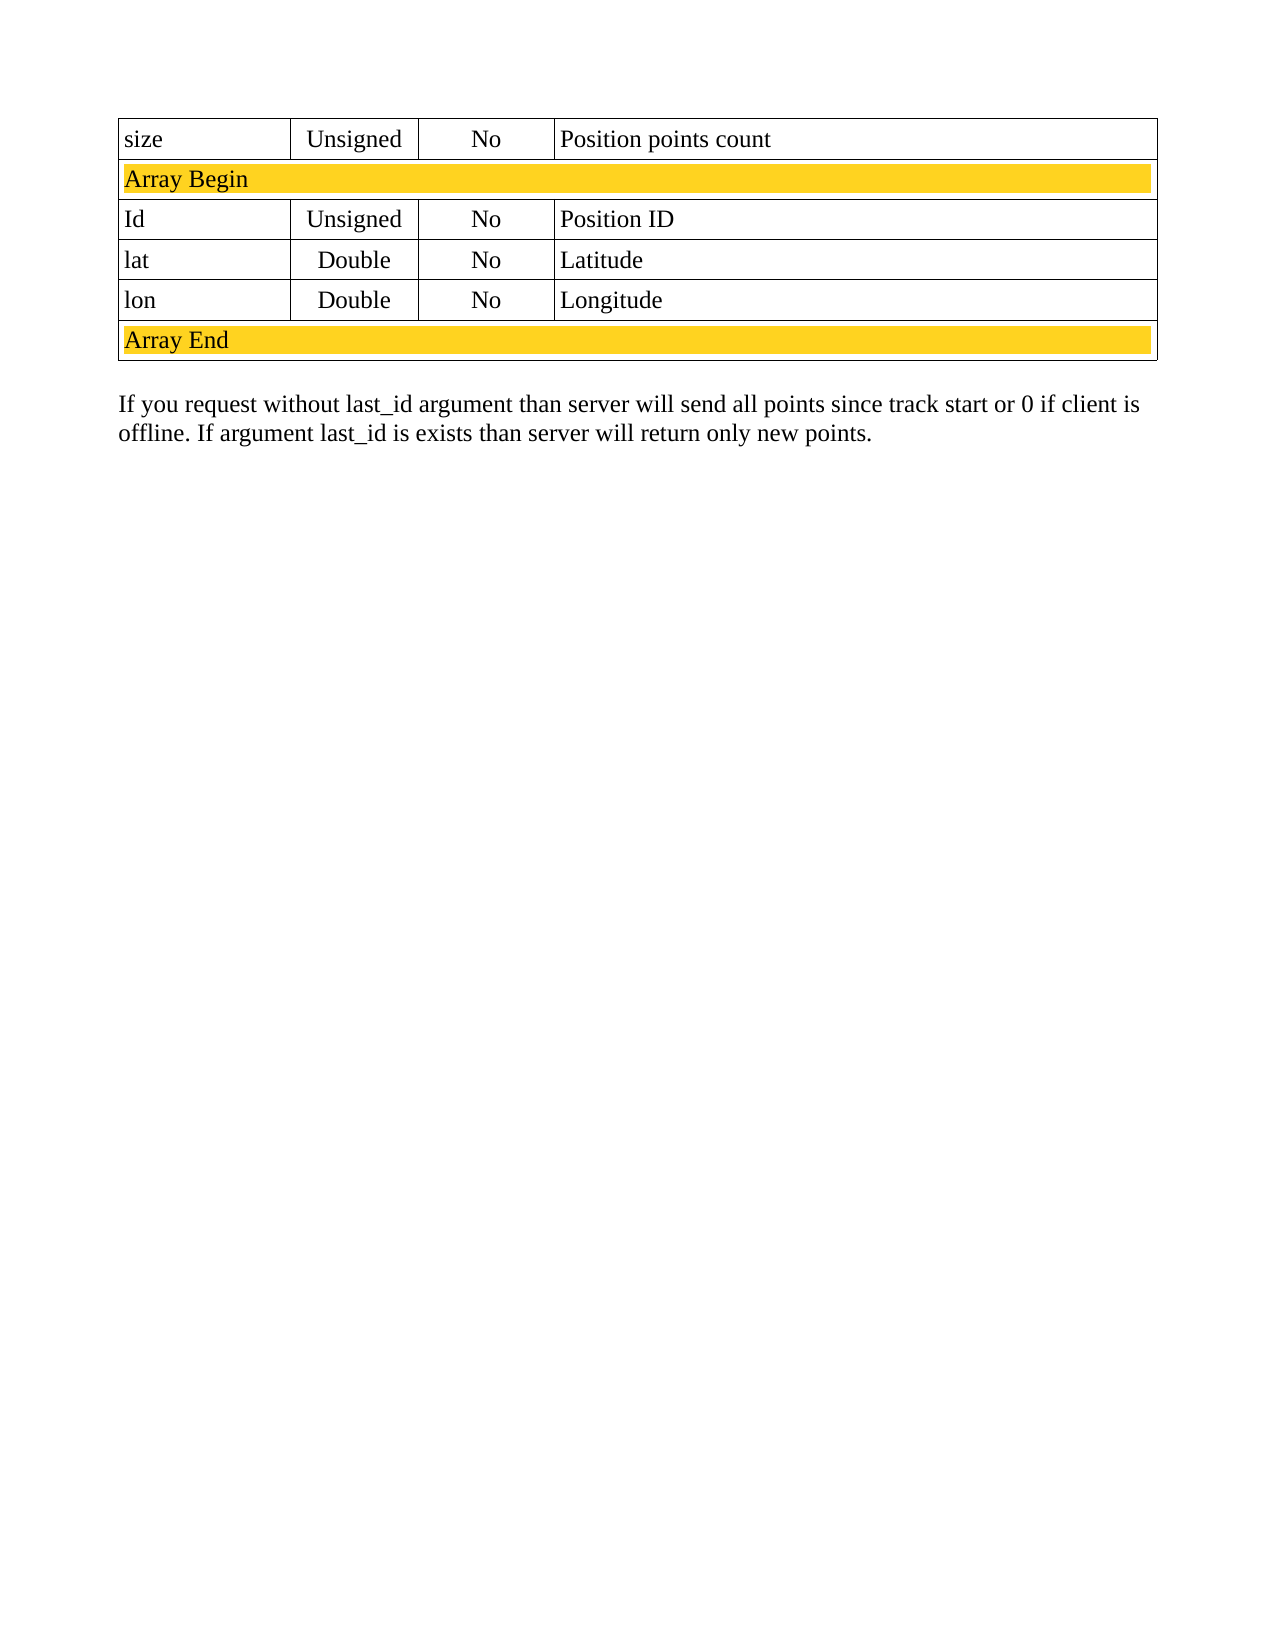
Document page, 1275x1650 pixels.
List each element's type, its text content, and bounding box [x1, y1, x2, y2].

table_cell Id [119, 200, 290, 239]
table_cell Array Begin [119, 160, 1157, 199]
table_cell lat [119, 240, 290, 279]
table_cell Longitude [555, 280, 1157, 320]
table_cell Position ID [555, 200, 1157, 239]
table_cell Latitude [555, 240, 1157, 279]
table_cell Unsigned [291, 200, 418, 239]
table_cell No [419, 119, 554, 158]
table_cell size [119, 119, 290, 158]
table_cell No [419, 200, 554, 239]
table_cell No [419, 240, 554, 279]
table_cell Unsigned [291, 119, 418, 158]
table_cell No [419, 280, 554, 320]
table_cell Double [291, 280, 418, 320]
table_cell Array End [119, 321, 1157, 360]
text If you request without last_id argument than server will send all points since track start or 0 if client is offline. If argument last_id is exists than server will return only new points. [118, 389, 1157, 446]
table_cell Double [291, 240, 418, 279]
table_cell lon [119, 280, 290, 320]
table_cell Position points count [555, 119, 1157, 158]
